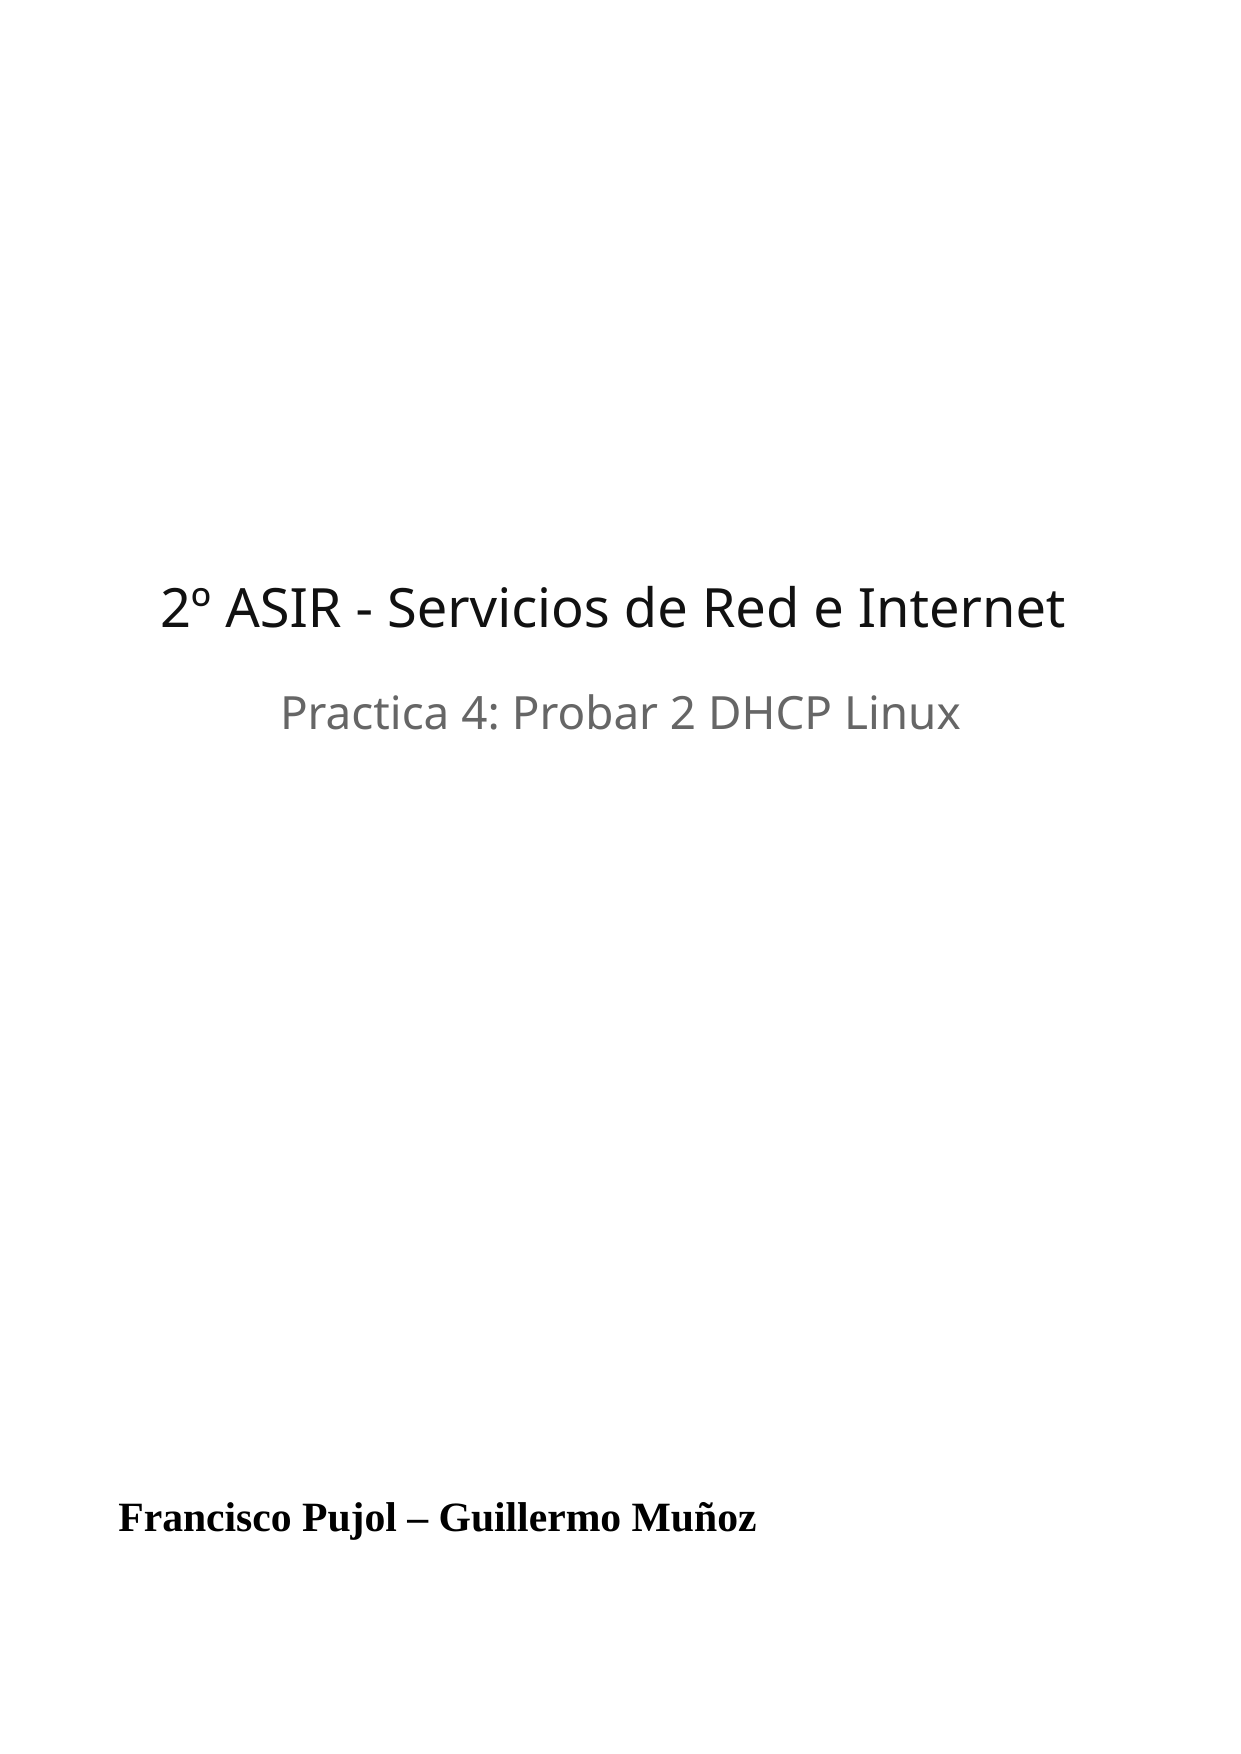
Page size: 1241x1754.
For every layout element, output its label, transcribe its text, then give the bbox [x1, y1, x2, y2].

subtitle Practica 4: Probar 2 DHCP Linux [118, 681, 1122, 743]
subtitle 2º ASIR - Servicios de Red e Internet [118, 569, 1122, 643]
text Francisco Pujol – Guillermo Muñoz [118, 1493, 1122, 1541]
